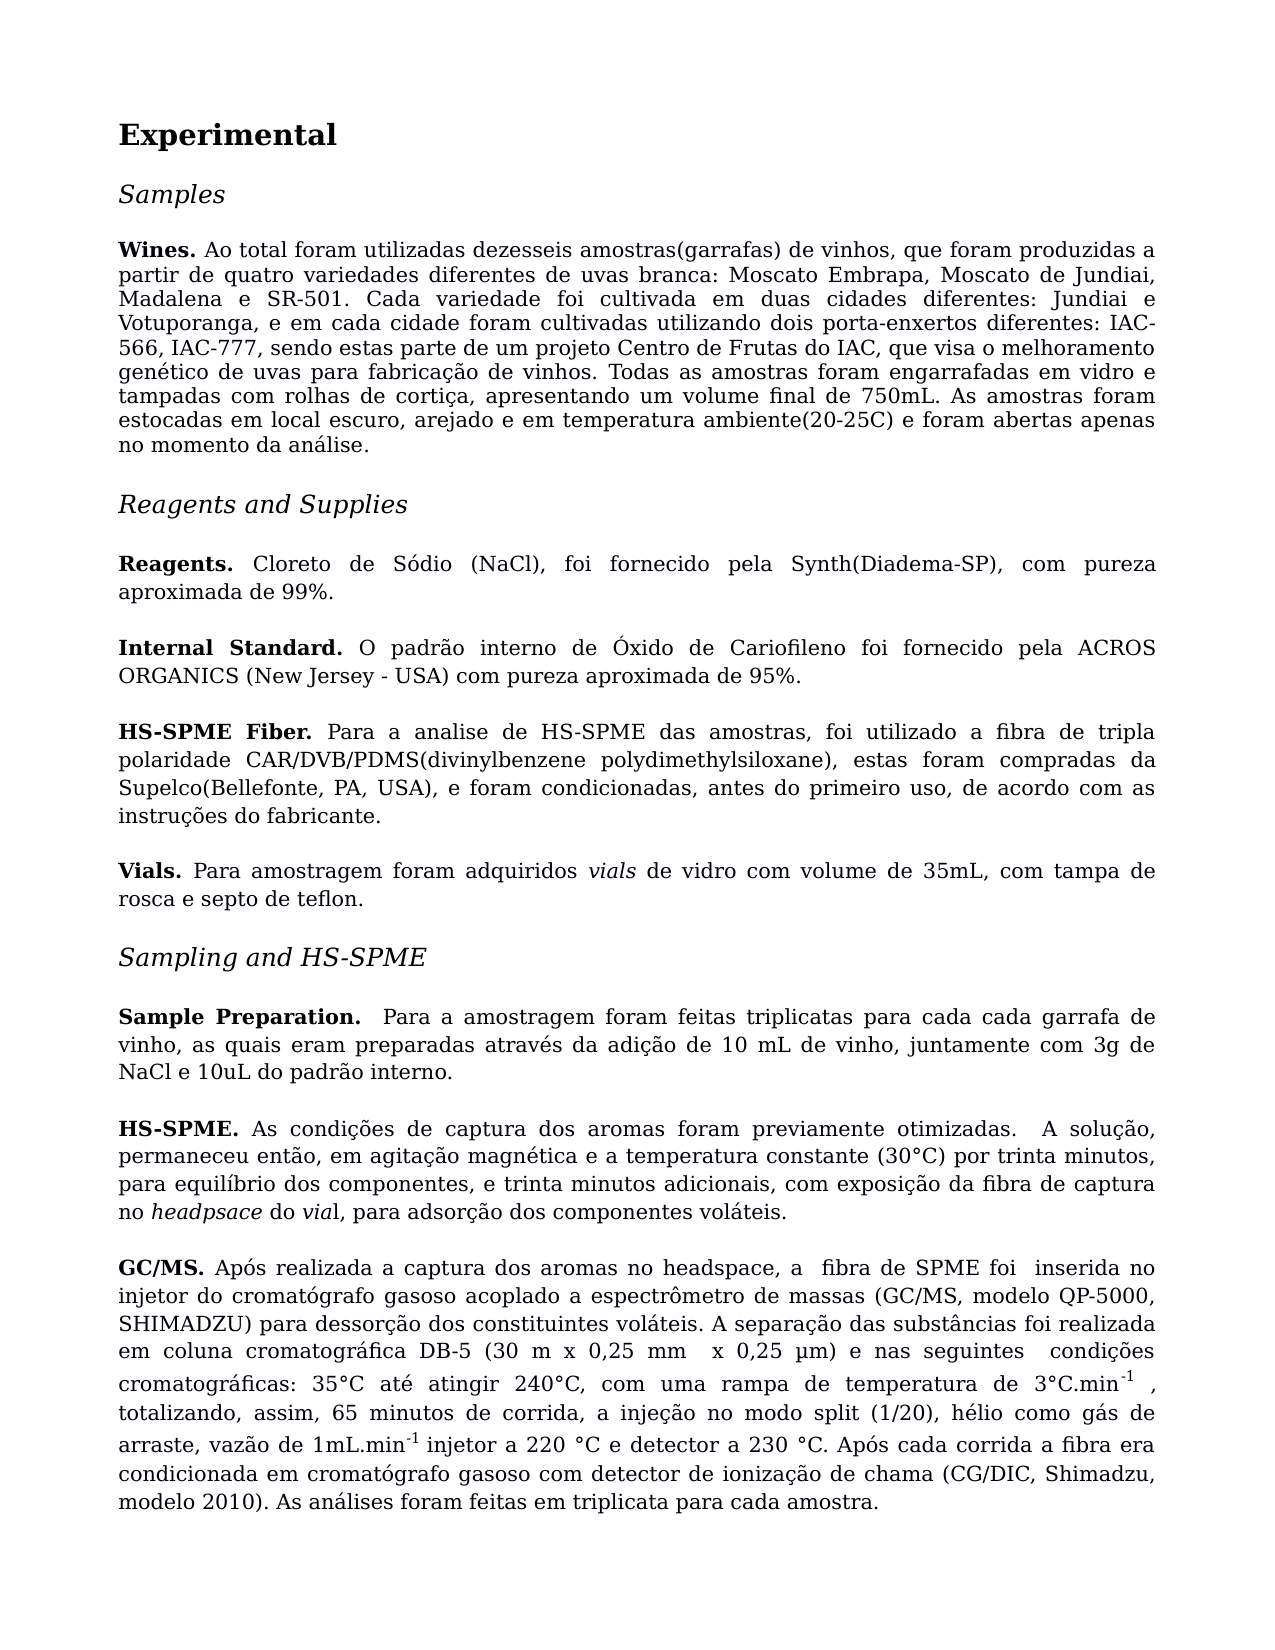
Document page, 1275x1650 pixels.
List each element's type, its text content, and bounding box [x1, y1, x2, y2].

text Experimental [118, 118, 1157, 152]
text Reagents and Supplies [118, 490, 1157, 519]
text Sampling and HS-SPME [118, 943, 1157, 972]
text Vials. Para amostragem foram adquiridos vials de vidro com volume de 35mL, com tampa de rosca e septo de teflon. [118, 859, 1157, 912]
text Internal Standard. O padrão interno de Óxido de Cariofileno foi fornecido pela ACROS ORGANICS (New Jersey - USA) com pureza aproximada de 95%. [118, 636, 1157, 688]
text HS-SPME Fiber. Para a analise de HS-SPME das amostras, foi utilizado a fibra de tripla polaridade CAR/DVB/PDMS(divinylbenzene polydimethylsiloxane), estas foram compradas da Supelco(Bellefonte, PA, USA), e foram condicionadas, antes do primeiro uso, de acordo com as instruções do fabricante. [118, 720, 1157, 828]
text GC/MS. Após realizada a captura dos aromas no headspace, a fibra de SPME foi inserida no injetor do cromatógrafo gasoso acoplado a espectrômetro de massas (GC/MS, modelo QP-5000, SHIMADZU) para dessorção dos constituintes voláteis. A separação das substâncias foi realizada em coluna cromatográfica DB-5 (30 m x 0,25 mm x 0,25 µm) e nas seguintes condições cromatográficas: 35°C até atingir 240°C, com uma rampa de temperatura de 3°C.min-1 , totalizando, assim, 65 minutos de corrida, a injeção no modo split (1/20), hélio como gás de arraste, vazão de 1mL.min-1 injetor a 220 °C e detector a 230 °C. Após cada corrida a fibra era condicionada em cromatógrafo gasoso com detector de ionização de chama (CG/DIC, Shimadzu, modelo 2010). As análises foram feitas em triplicata para cada amostra. [118, 1256, 1157, 1514]
text Wines. Ao total foram utilizadas dezesseis amostras(garrafas) de vinhos, que foram produzidas a partir de quatro variedades diferentes de uvas branca: Moscato Embrapa, Moscato de Jundiai, Madalena e SR-501. Cada variedade foi cultivada em duas cidades diferentes: Jundiai e Votuporanga, e em cada cidade foram cultivadas utilizando dois porta-enxertos diferentes: IAC-566, IAC-777, sendo estas parte de um projeto Centro de Frutas do IAC, que visa o melhoramento genético de uvas para fabricação de vinhos. Todas as amostras foram engarrafadas em vidro e tampadas com rolhas de cortiça, apresentando um volume final de 750mL. As amostras foram estocadas em local escuro, arejado e em temperatura ambiente(20-25C) e foram abertas apenas no momento da análise. [118, 238, 1157, 457]
text Samples [118, 180, 1157, 209]
text Reagents. Cloreto de Sódio (NaCl), foi fornecido pela Synth(Diadema-SP), com pureza aproximada de 99%. [118, 552, 1157, 604]
text Sample Preparation. Para a amostragem foram feitas triplicatas para cada cada garrafa de vinho, as quais eram preparadas através da adição de 10 mL de vinho, juntamente com 3g de NaCl e 10uL do padrão interno. [118, 1004, 1157, 1085]
text HS-SPME. As condições de captura dos aromas foram previamente otimizadas. A solução, permaneceu então, em agitação magnética e a temperatura constante (30°C) por trinta minutos, para equilíbrio dos componentes, e trinta minutos adicionais, com exposição da fibra de captura no headpsace do vial, para adsorção dos componentes voláteis. [118, 1116, 1157, 1224]
